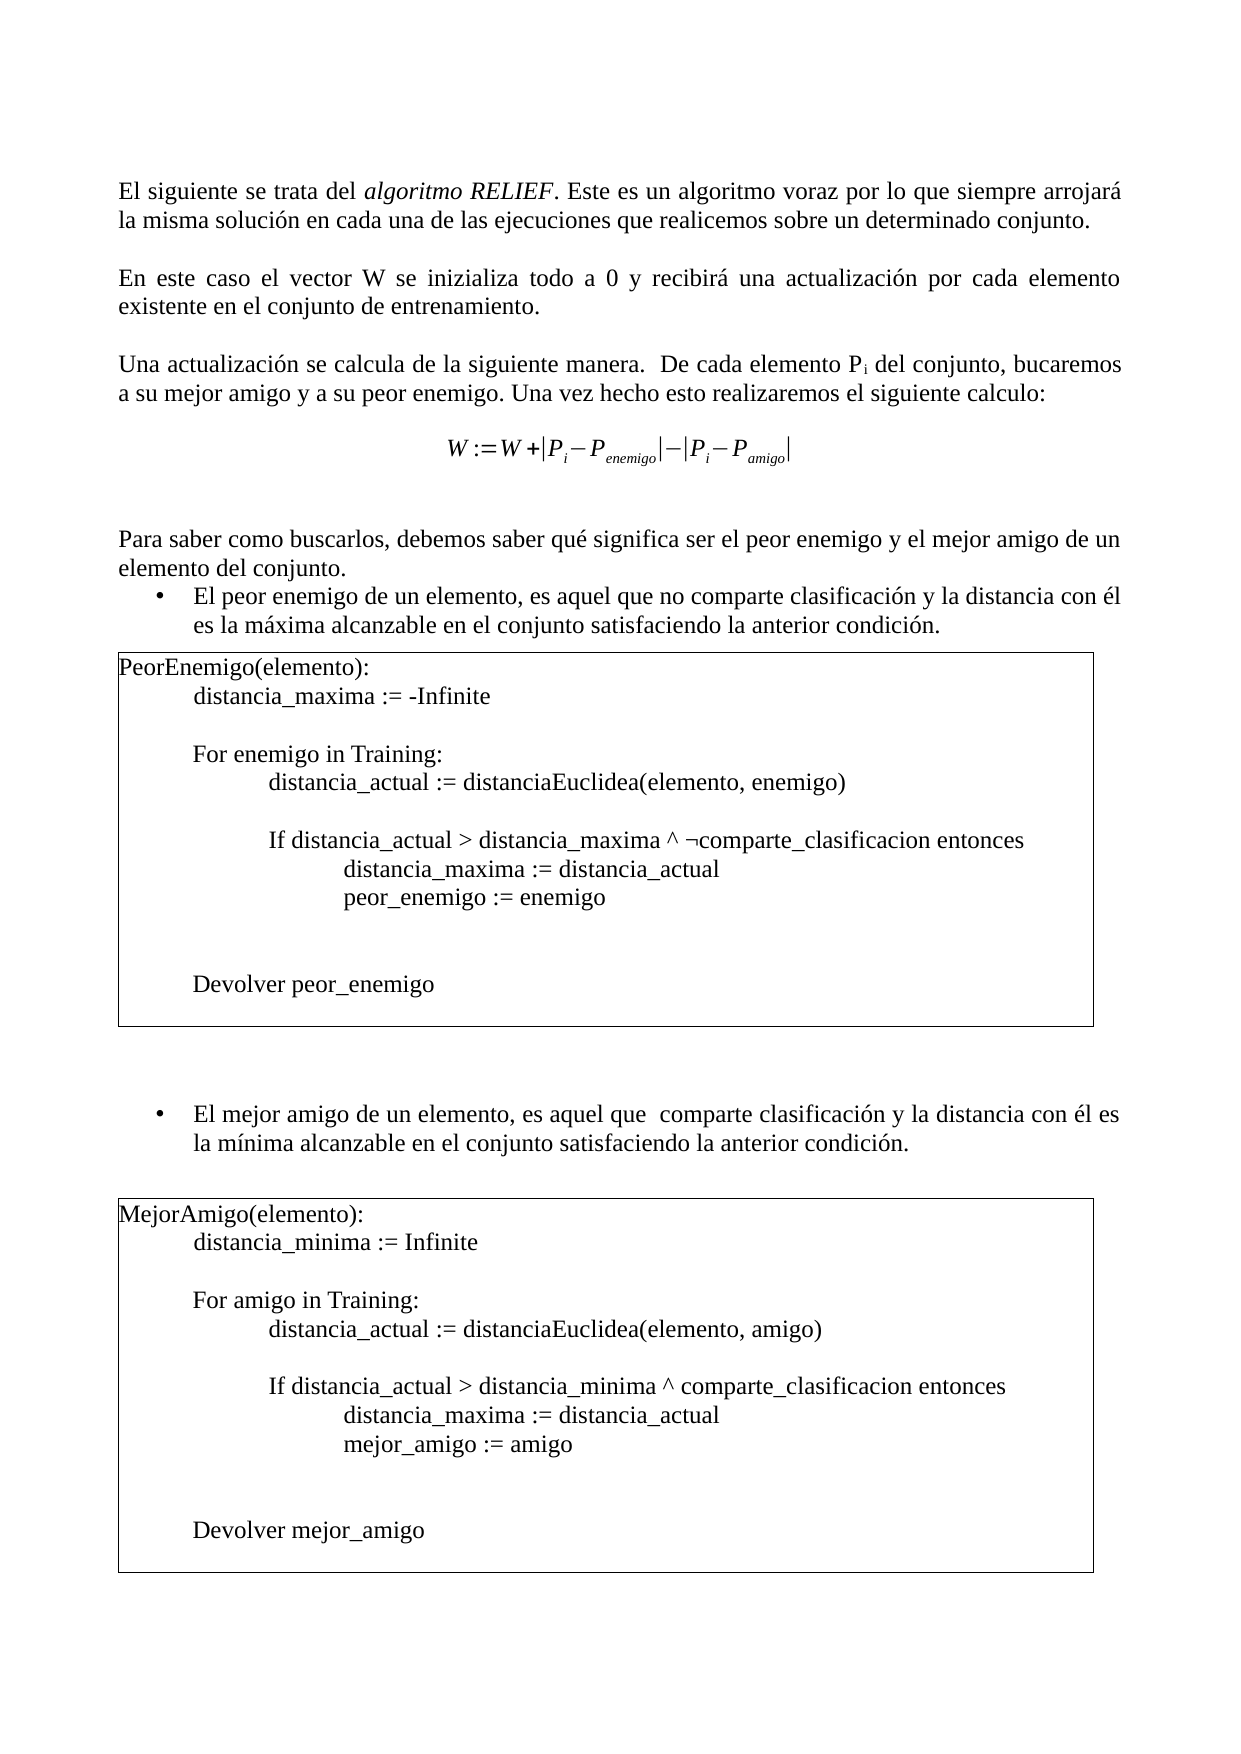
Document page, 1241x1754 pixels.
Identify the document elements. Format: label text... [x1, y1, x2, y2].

text Para saber como buscarlos, debemos saber qué significa ser el peor enemigo y el mejor amigo de un elemento del conjunto. [118, 524, 1122, 581]
list El mejor amigo de un elemento, es aquel que comparte clasificación y la distancia con él es la mínima alcanzable en el conjunto satisfaciendo la anterior condición. [156, 1099, 1122, 1156]
list El peor enemigo de un elemento, es aquel que no comparte clasificación y la distancia con él es la máxima alcanzable en el conjunto satisfaciendo la anterior condición. [156, 581, 1122, 639]
text Una actualización se calcula de la siguiente manera. De cada elemento Pi del conjunto, bucaremos a su mejor amigo y a su peor enemigo. Una vez hecho esto realizaremos el siguiente calculo: [118, 349, 1122, 406]
text El siguiente se trata del algoritmo RELIEF. Este es un algoritmo voraz por lo que siempre arrojará la misma solución en cada una de las ejecuciones que realicemos sobre un determinado conjunto. [118, 176, 1122, 234]
text En este caso el vector W se inizializa todo a 0 y recibirá una actualización por cada elemento existente en el conjunto de entrenamiento. [118, 263, 1122, 320]
